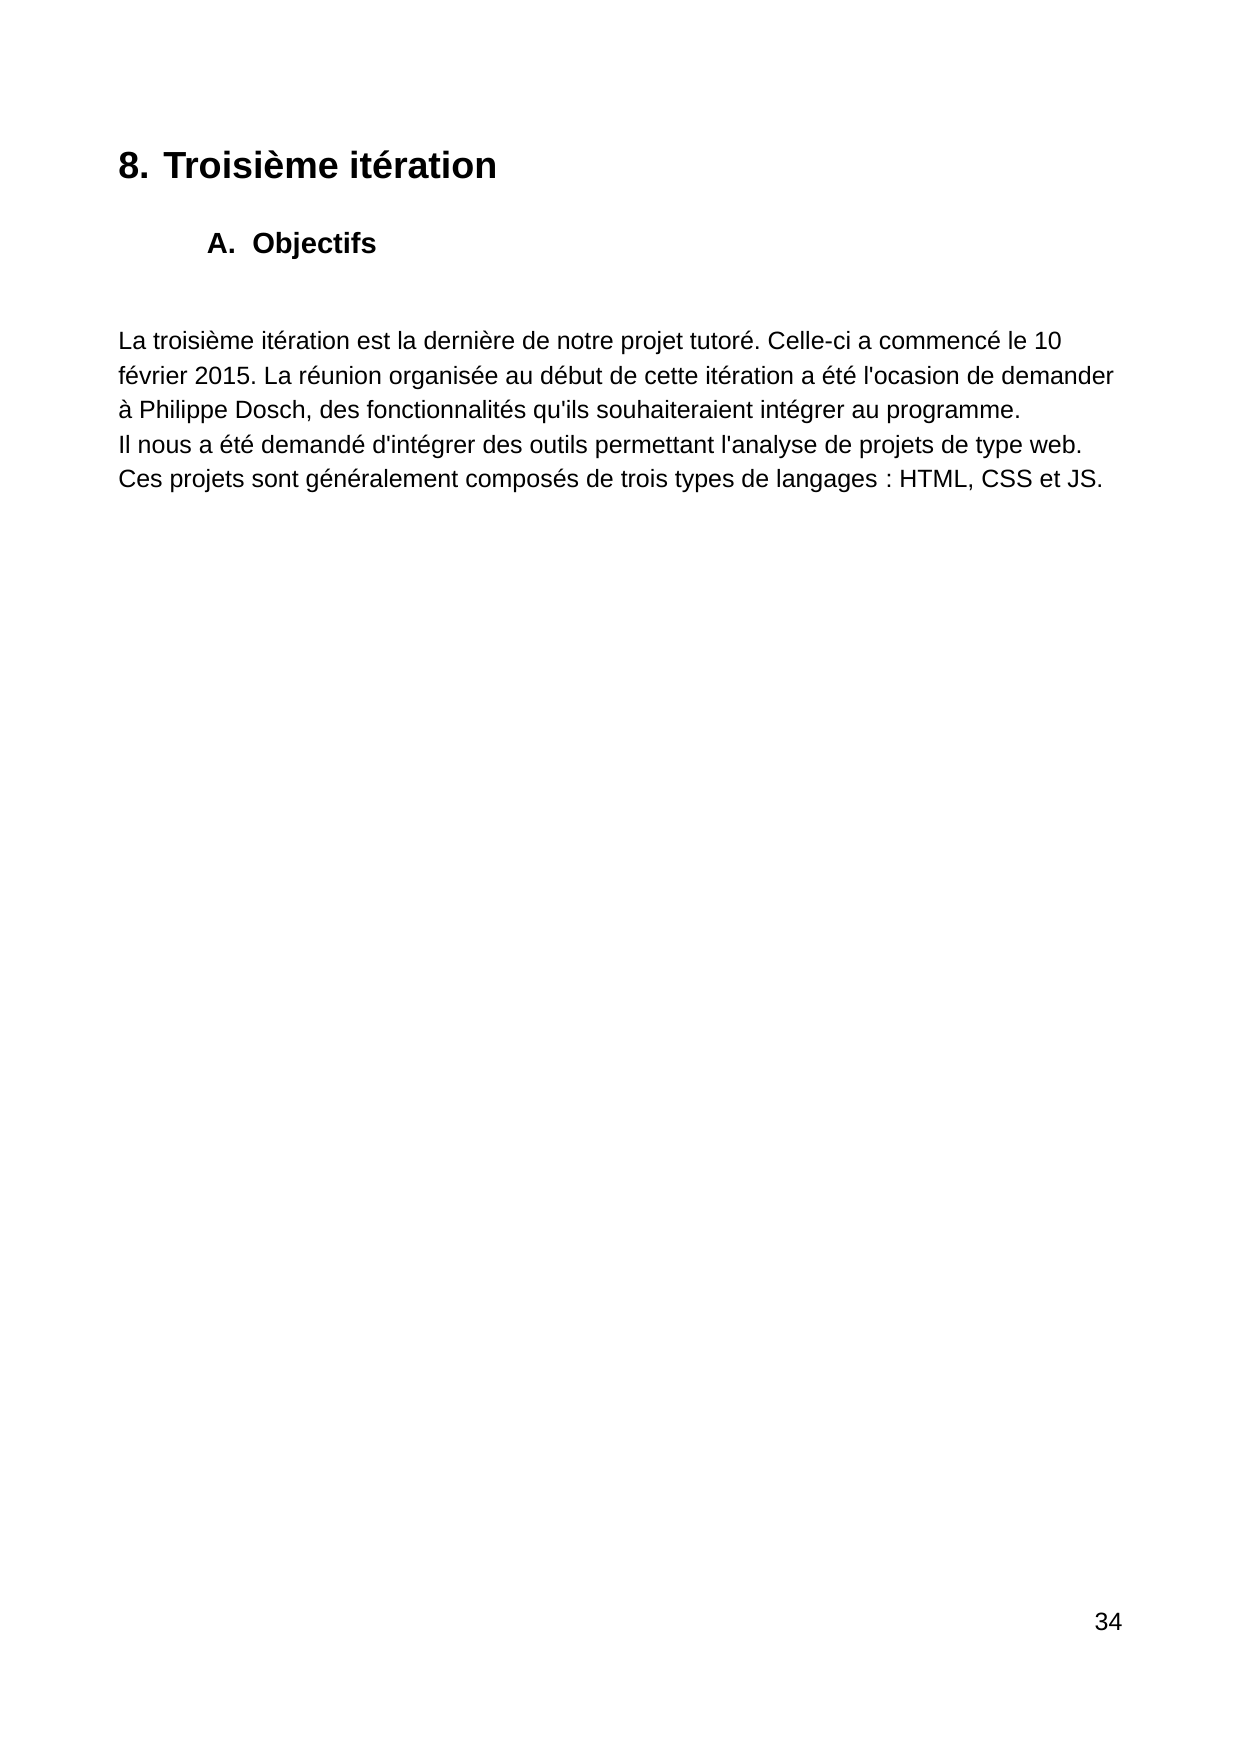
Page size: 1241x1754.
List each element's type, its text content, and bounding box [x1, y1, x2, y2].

subtitle Troisième itération [118, 143, 1122, 186]
subtitle Objectifs [178, 226, 1122, 260]
text La troisième itération est la dernière de notre projet tutoré. Celle-ci a commencé le 10 février 2015. La réunion organisée au début de cette itération a été l'ocasion de demander à Philippe Dosch, des fonctionnalités qu'ils souhaiteraient intégrer au programme. Il nous a été demandé d'intégrer des outils permettant l'analyse de projets de type web. Ces projets sont généralement composés de trois types de langages : HTML, CSS et JS. [118, 326, 1122, 493]
